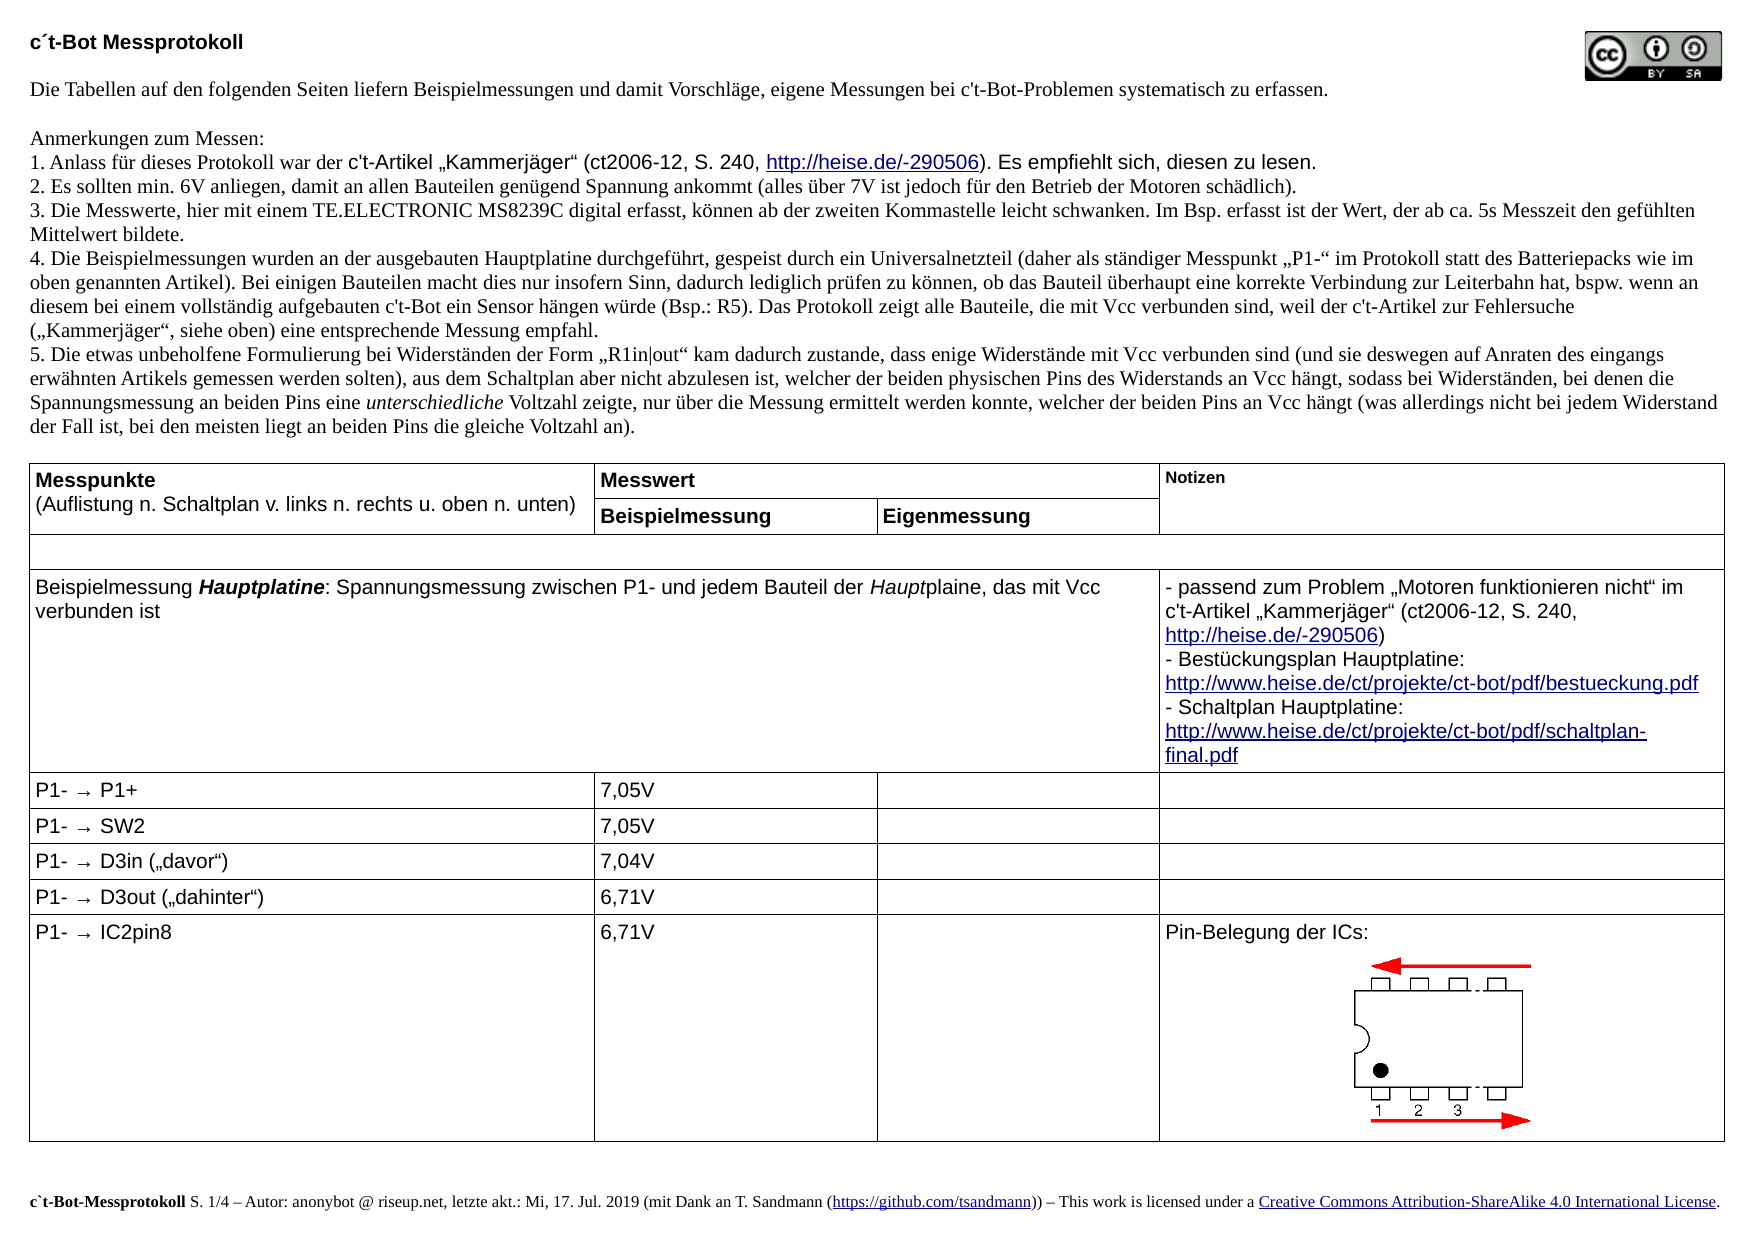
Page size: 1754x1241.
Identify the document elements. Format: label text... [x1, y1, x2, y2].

table_cell [30, 535, 1724, 569]
table_cell [1160, 880, 1724, 914]
table_cell P1- → SW2 [30, 809, 594, 843]
table_cell 7,05V [595, 809, 877, 843]
table_cell - passend zum Problem „Motoren funktionieren nicht“ im c't-Artikel „Kammerjäger“ (ct2006-12, S. 240, http://heise.de/-290506) - Bestückungsplan Hauptplatine: http://www.heise.de/ct/projekte/ct-bot/pdf/bestueckung.pdf - Schaltplan Hauptplatine: http://www.heise.de/ct/projekte/ct-bot/pdf/schaltplan-final.pdf [1160, 570, 1724, 772]
table_cell [878, 809, 1159, 843]
text c´t-Bot Messprotokoll [29, 29, 1724, 53]
table_cell 6,71V [595, 915, 877, 1141]
table_cell 6,71V [595, 880, 877, 914]
text 5. Die etwas unbeholfene Formulierung bei Widerständen der Form „R1in|out“ kam dadurch zustande, dass enige Widerstände mit Vcc verbunden sind (und sie deswegen auf Anraten des eingangs erwähnten Artikels gemessen werden solten), aus dem Schaltplan aber nicht abzulesen ist, welcher der beiden physischen Pins des Widerstands an Vcc hängt, sodass bei Widerständen, bei denen die Spannungsmessung an beiden Pins eine unterschiedliche Voltzahl zeigte, nur über die Messung ermittelt werden konnte, welcher der beiden Pins an Vcc hängt (was allerdings nicht bei jedem Widerstand der Fall ist, bei den meisten liegt an beiden Pins die gleiche Voltzahl an). [29, 342, 1724, 438]
picture [1352, 956, 1532, 1131]
table_cell P1- → D3out („dahinter“) [30, 880, 594, 914]
table_cell [878, 915, 1159, 1141]
table_header Notizen [1160, 464, 1724, 533]
table_cell [1160, 809, 1724, 843]
table_cell 7,04V [595, 844, 877, 879]
picture [1584, 31, 1723, 81]
text 4. Die Beispielmessungen wurden an der ausgebauten Hauptplatine durchgeführt, gespeist durch ein Universalnetzteil (daher als ständiger Messpunkt „P1-“ im Protokoll statt des Batteriepacks wie im oben genannten Artikel). Bei einigen Bauteilen macht dies nur insofern Sinn, dadurch lediglich prüfen zu können, ob das Bauteil überhaupt eine korrekte Verbindung zur Leiterbahn hat, bspw. wenn an diesem bei einem vollständig aufgebauten c't-Bot ein Sensor hängen würde (Bsp.: R5). Das Protokoll zeigt alle Bauteile, die mit Vcc verbunden sind, weil der c't-Artikel zur Fehlersuche („Kammerjäger“, siehe oben) eine entsprechende Messung empfahl. [29, 246, 1724, 342]
table_cell Eigenmessung [878, 499, 1159, 533]
table_header Messpunkte (Auflistung n. Schaltplan v. links n. rechts u. oben n. unten) [30, 464, 594, 533]
table_cell Beispielmessung Hauptplatine: Spannungsmessung zwischen P1- und jedem Bauteil der Hauptplaine, das mit Vcc verbunden ist [30, 570, 1159, 772]
table_cell [878, 773, 1159, 808]
table_cell 7,05V [595, 773, 877, 808]
text Anmerkungen zum Messen: [29, 126, 1724, 149]
table_cell Pin-Belegung der ICs: [1160, 915, 1724, 1141]
table_header Messwert [595, 464, 1159, 498]
table_cell [878, 880, 1159, 914]
text 2. Es sollten min. 6V anliegen, damit an allen Bauteilen genügend Spannung ankommt (alles über 7V ist jedoch für den Betrieb der Motoren schädlich). [29, 174, 1724, 198]
text 3. Die Messwerte, hier mit einem TE.ELECTRONIC MS8239C digital erfasst, können ab der zweiten Kommastelle leicht schwanken. Im Bsp. erfasst ist der Wert, der ab ca. 5s Messzeit den gefühlten Mittelwert bildete. [29, 198, 1724, 246]
table_cell P1- → IC2pin8 [30, 915, 594, 1141]
table_cell [1160, 773, 1724, 808]
table_cell [1160, 844, 1724, 879]
table_cell P1- → D3in („davor“) [30, 844, 594, 879]
text Die Tabellen auf den folgenden Seiten liefern Beispielmessungen und damit Vorschläge, eigene Messungen bei c't-Bot-Problemen systematisch zu erfassen. [29, 77, 1724, 101]
text 1. Anlass für dieses Protokoll war der c't-Artikel „Kammerjäger“ (ct2006-12, S. 240, http://heise.de/-290506). Es empfiehlt sich, diesen zu lesen. [29, 149, 1724, 174]
table_cell Beispielmessung [595, 499, 877, 533]
table_cell P1- → P1+ [30, 773, 594, 808]
table_cell [878, 844, 1159, 879]
